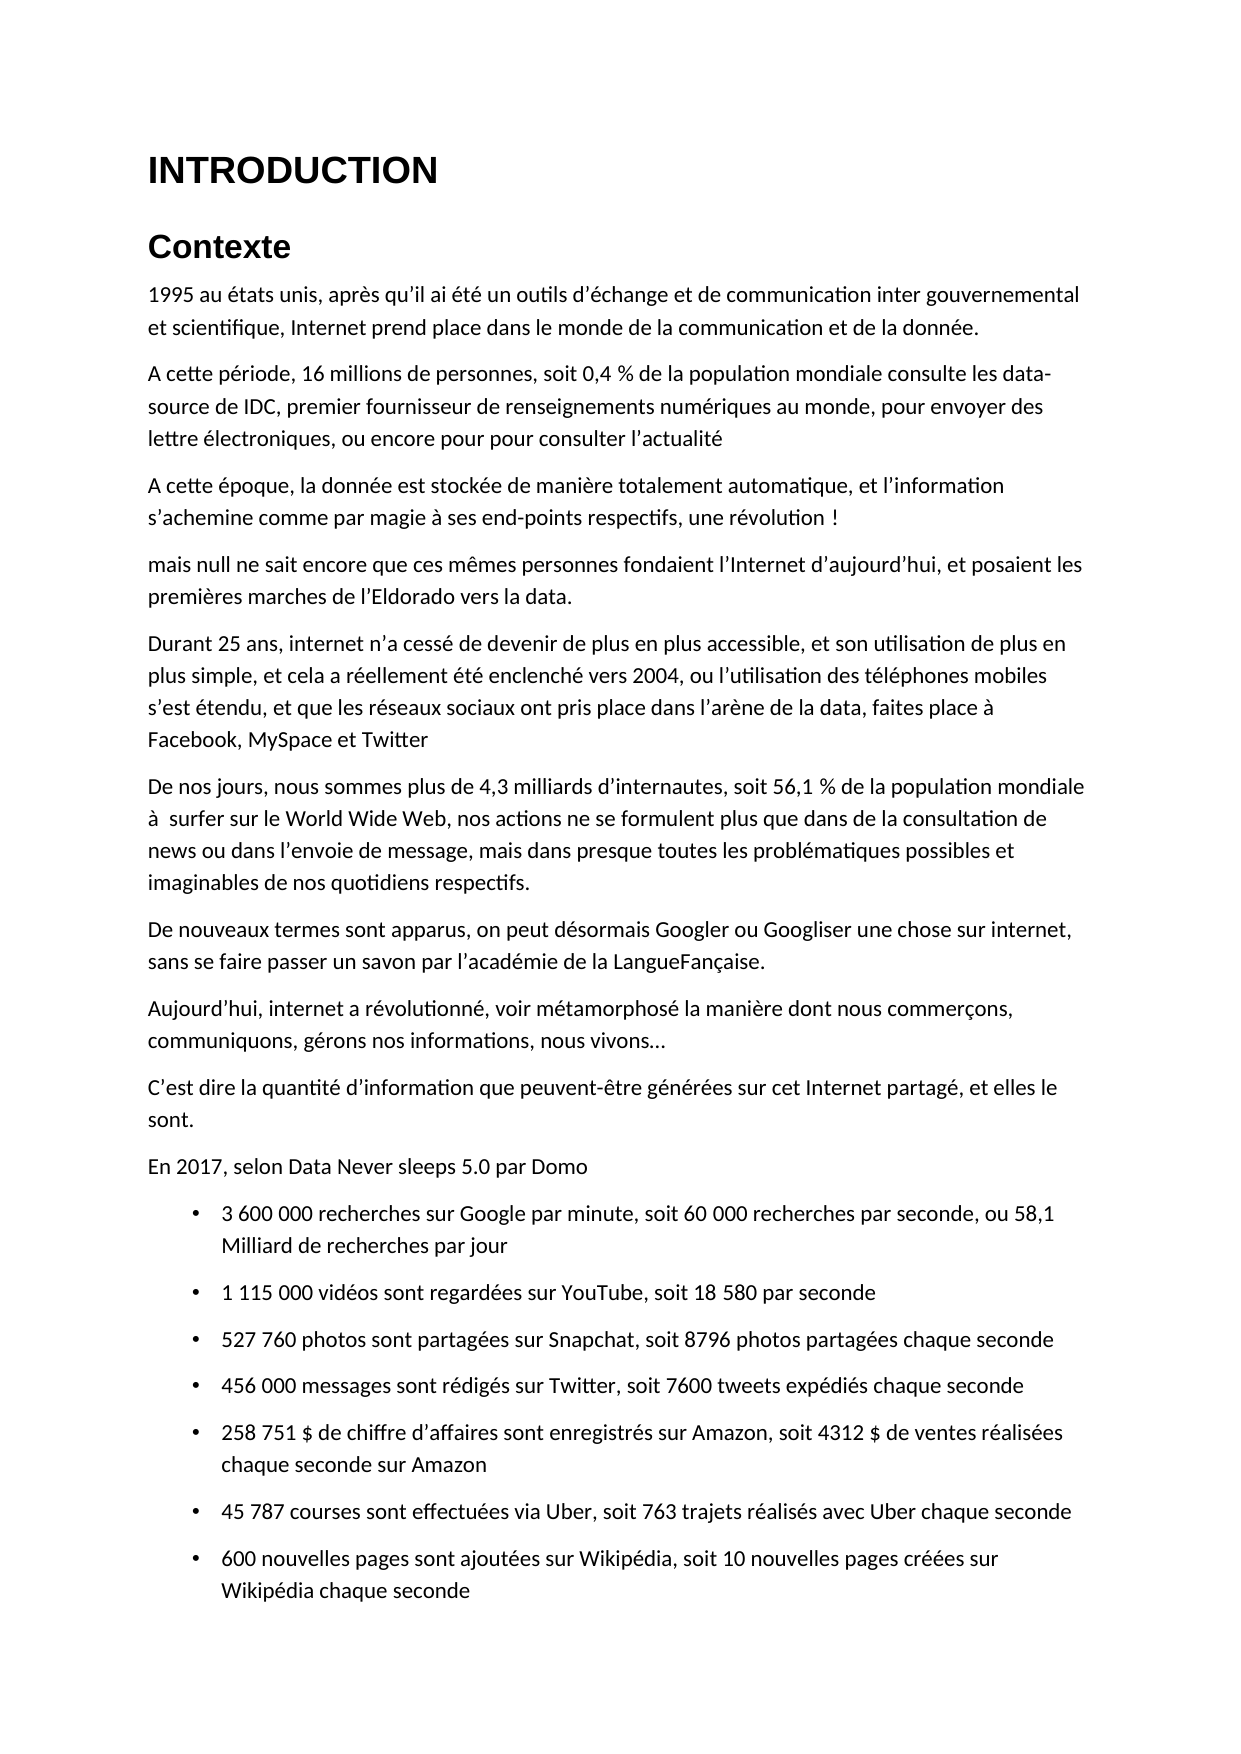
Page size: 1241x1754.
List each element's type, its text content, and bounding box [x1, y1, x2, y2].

list 600 nouvelles pages sont ajoutées sur Wikipédia, soit 10 nouvelles pages créées sur Wikipédia chaque seconde [192, 1544, 1093, 1604]
text C’est dire la quantité d’information que peuvent-être générées sur cet Internet partagé, et elles le sont. [148, 1073, 1093, 1133]
list 1 115 000 vidéos sont regardées sur YouTube, soit 18 580 par seconde [192, 1278, 1093, 1306]
text mais null ne sait encore que ces mêmes personnes fondaient l’Internet d’aujourd’hui, et posaient les premières marches de l’Eldorado vers la data. [148, 550, 1093, 610]
list 527 760 photos sont partagées sur Snapchat, soit 8796 photos partagées chaque seconde [192, 1325, 1093, 1353]
text De nouveaux termes sont apparus, on peut désormais Googler ou Googliser une chose sur internet, sans se faire passer un savon par l’académie de la LangueFançaise. [148, 915, 1093, 976]
text 1995 au états unis, après qu’il ai été un outils d’échange et de communication inter gouvernemental et scientifique, Internet prend place dans le monde de la communication et de la donnée. [148, 281, 1093, 341]
text En 2017, selon Data Never sleeps 5.0 par Domo [148, 1152, 1093, 1180]
text A cette époque, la donnée est stockée de manière totalement automatique, et l’information s’achemine comme par magie à ses end-points respectifs, une révolution ! [148, 471, 1093, 531]
text Durant 25 ans, internet n’a cessé de devenir de plus en plus accessible, et son utilisation de plus en plus simple, et cela a réellement été enclenché vers 2004, ou l’utilisation des téléphones mobiles s’est étendu, et que les réseaux sociaux ont pris place dans l’arène de la data, faites place à Facebook, MySpace et Twitter [148, 629, 1093, 753]
list 45 787 courses sont effectuées via Uber, soit 763 trajets réalisés avec Uber chaque seconde [192, 1497, 1093, 1525]
subtitle Contexte [148, 227, 1093, 266]
list 456 000 messages sont rédigés sur Twitter, soit 7600 tweets expédiés chaque seconde [192, 1371, 1093, 1399]
text De nos jours, nous sommes plus de 4,3 milliards d’internautes, soit 56,1 % de la population mondiale à surfer sur le World Wide Web, nos actions ne se formulent plus que dans de la consultation de news ou dans l’envoie de message, mais dans presque toutes les problématiques possibles et imaginables de nos quotidiens respectifs. [148, 772, 1093, 897]
list 258 751 $ de chiffre d’affaires sont enregistrés sur Amazon, soit 4312 $ de ventes réalisées chaque seconde sur Amazon [192, 1418, 1093, 1478]
text A cette période, 16 millions de personnes, soit 0,4 % de la population mondiale consulte les data-source de IDC, premier fournisseur de renseignements numériques au monde, pour envoyer des lettre électroniques, ou encore pour pour consulter l’actualité [148, 359, 1093, 452]
text Aujourd’hui, internet a révolutionné, voir métamorphosé la manière dont nous commerçons, communiquons, gérons nos informations, nous vivons… [148, 994, 1093, 1054]
list 3 600 000 recherches sur Google par minute, soit 60 000 recherches par seconde, ou 58,1 Milliard de recherches par jour [192, 1199, 1093, 1259]
subtitle INTRODUCTION [148, 148, 1093, 191]
